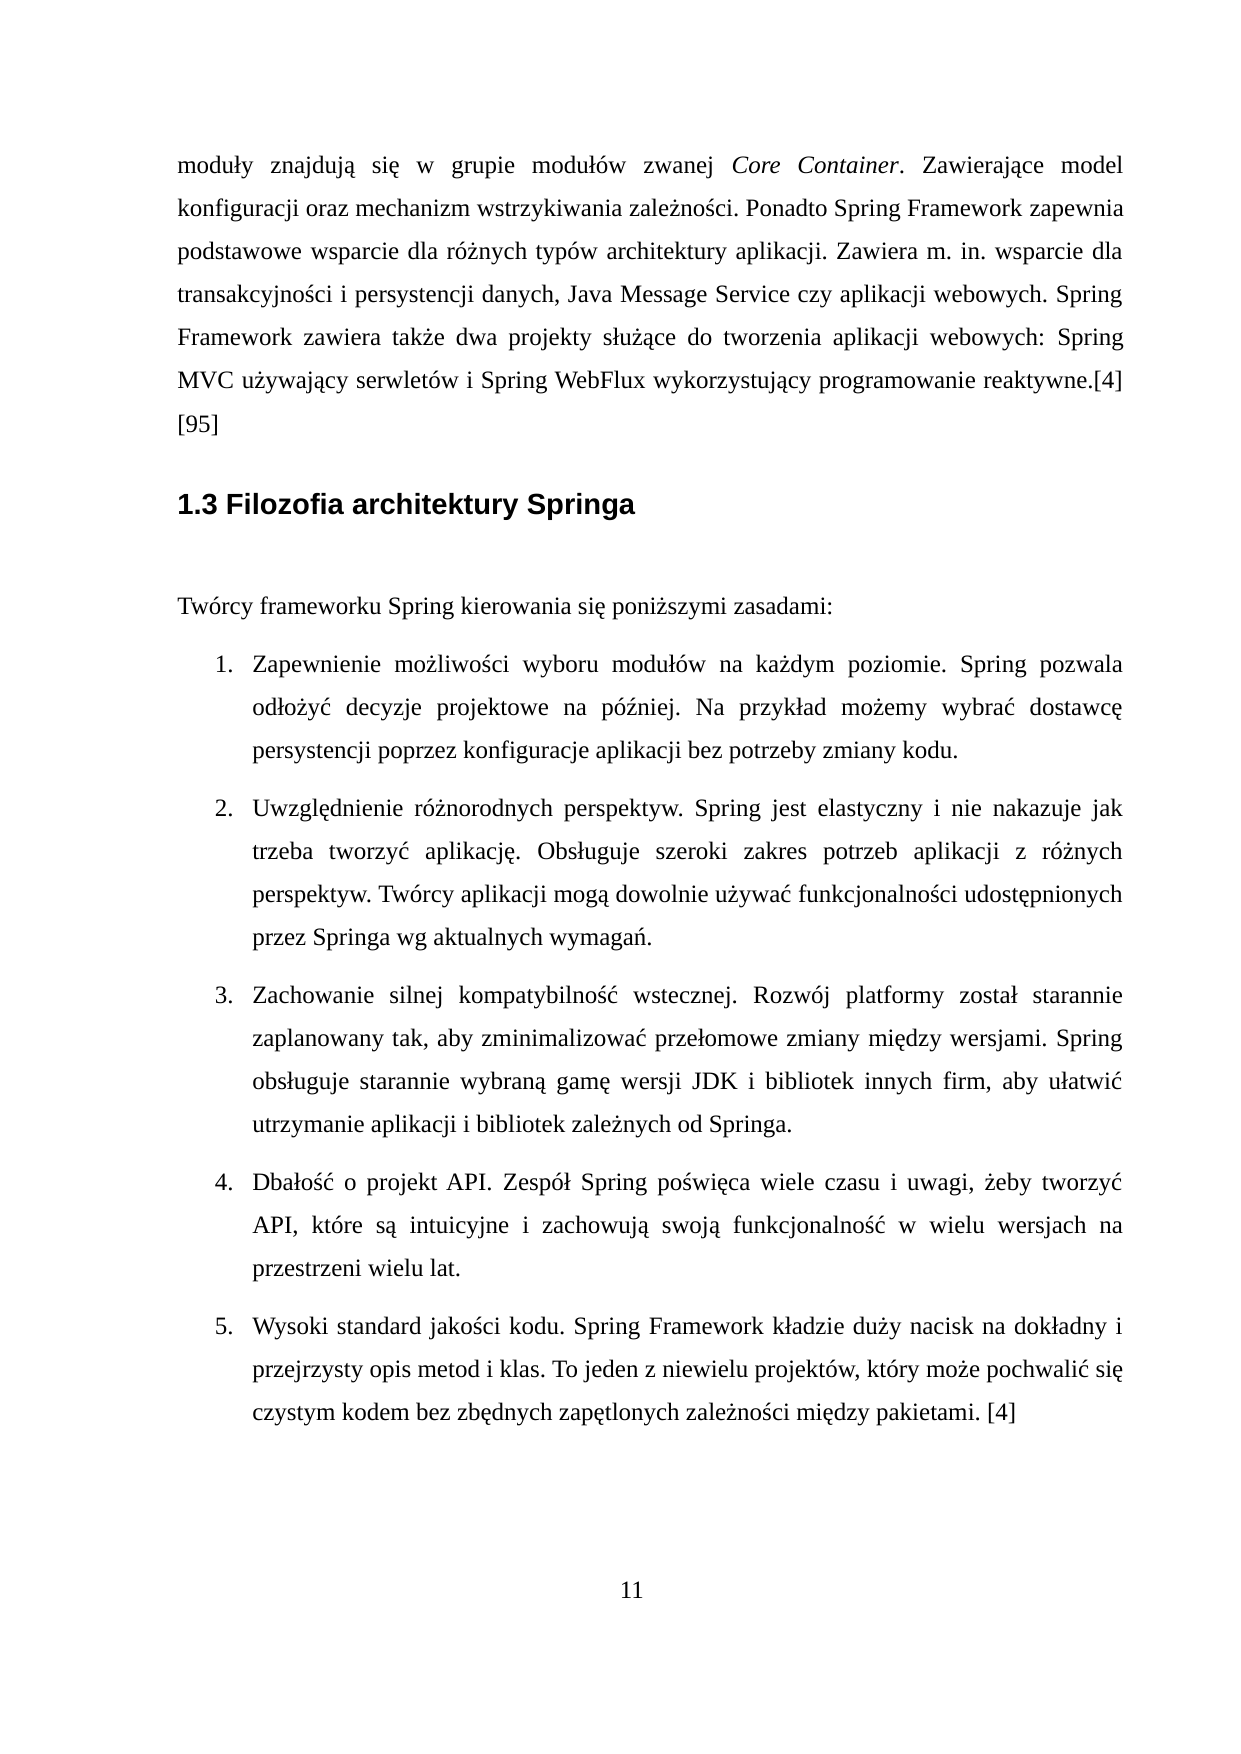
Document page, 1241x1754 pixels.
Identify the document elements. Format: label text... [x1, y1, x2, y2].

list Uwzględnienie różnorodnych perspektyw. Spring jest elastyczny i nie nakazuje jak trzeba tworzyć aplikację. Obsługuje szeroki zakres potrzeb aplikacji z różnych perspektyw. Twórcy aplikacji mogą dowolnie używać funkcjonalności udostępnionych przez Springa wg aktualnych wymagań. [214, 793, 1123, 951]
list Wysoki standard jakości kodu. Spring Framework kładzie duży nacisk na dokładny i przejrzysty opis metod i klas. To jeden z niewielu projektów, który może pochwalić się czystym kodem bez zbędnych zapętlonych zależności między pakietami. [4] [214, 1311, 1123, 1426]
list Zapewnienie możliwości wyboru modułów na każdym poziomie. Spring pozwala odłożyć decyzje projektowe na później. Na przykład możemy wybrać dostawcę persystencji poprzez konfiguracje aplikacji bez potrzeby zmiany kodu. [214, 649, 1123, 764]
list Dbałość o projekt API. Zespół Spring poświęca wiele czasu i uwagi, żeby tworzyć API, które są intuicyjne i zachowują swoją funkcjonalność w wielu wersjach na przestrzeni wielu lat. [214, 1167, 1123, 1282]
subtitle 1.3 Filozofia architektury Springa [177, 487, 1123, 521]
list Zachowanie silnej kompatybilność wstecznej. Rozwój platformy został starannie zaplanowany tak, aby zminimalizować przełomowe zmiany między wersjami. Spring obsługuje starannie wybraną gamę wersji JDK i bibliotek innych firm, aby ułatwić utrzymanie aplikacji i bibliotek zależnych od Springa. [214, 980, 1123, 1138]
text Twórcy frameworku Spring kierowania się poniższymi zasadami: [177, 591, 1123, 620]
text moduły znajdują się w grupie modułów zwanej Core Container. Zawierające model konfiguracji oraz mechanizm wstrzykiwania zależności. Ponadto Spring Framework zapewnia podstawowe wsparcie dla różnych typów architektury aplikacji. Zawiera m. in. wsparcie dla transakcyjności i persystencji danych, Java Message Service czy aplikacji webowych. Spring Framework zawiera także dwa projekty służące do tworzenia aplikacji webowych: Spring MVC używający serwletów i Spring WebFlux wykorzystujący programowanie reaktywne.[4][95] [177, 150, 1123, 437]
